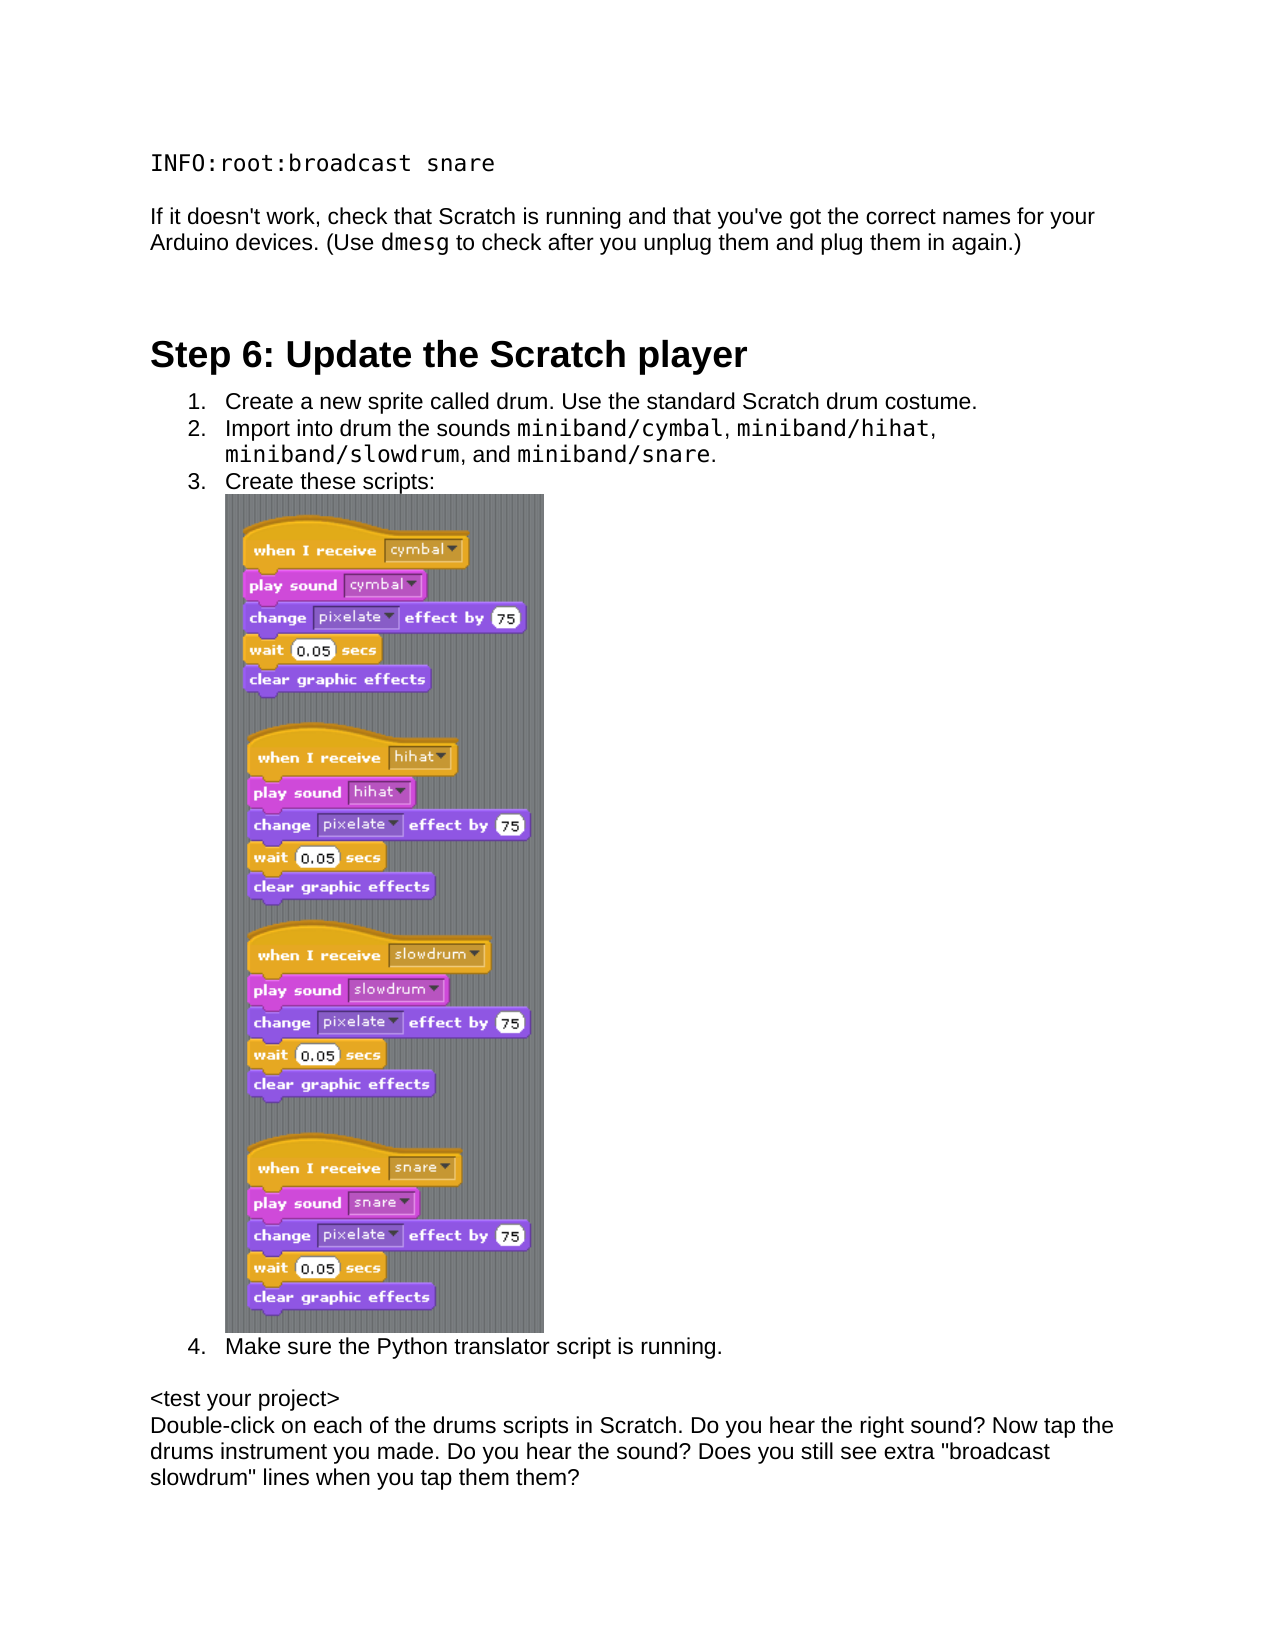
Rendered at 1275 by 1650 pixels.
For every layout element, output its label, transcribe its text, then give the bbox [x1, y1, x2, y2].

text INFO:root:broadcast snare [150, 150, 1125, 177]
picture [225, 494, 544, 1333]
text If it doesn't work, check that Scratch is running and that you've got the correct names for your Arduino devices. (Use dmesg to check after you unplug them and plug them in again.) [150, 203, 1125, 256]
list Create these scripts: [187, 468, 1125, 1333]
text Double-click on each of the drums scripts in Scratch. Do you hear the right sound? Now tap the drums instrument you made. Do you hear the sound? Does you still see extra "broadcast slowdrum" lines when you tap them them? [150, 1412, 1125, 1491]
list Create a new sprite called drum. Use the standard Scratch drum costume. [187, 388, 1125, 414]
text <test your project> [150, 1385, 1125, 1412]
list Import into drum the sounds miniband/cymbal, miniband/hihat, miniband/slowdrum, and miniband/snare. [187, 414, 1125, 468]
subtitle Step 6: Update the Scratch player [150, 333, 1125, 376]
list Make sure the Python translator script is running. [187, 1333, 1125, 1359]
